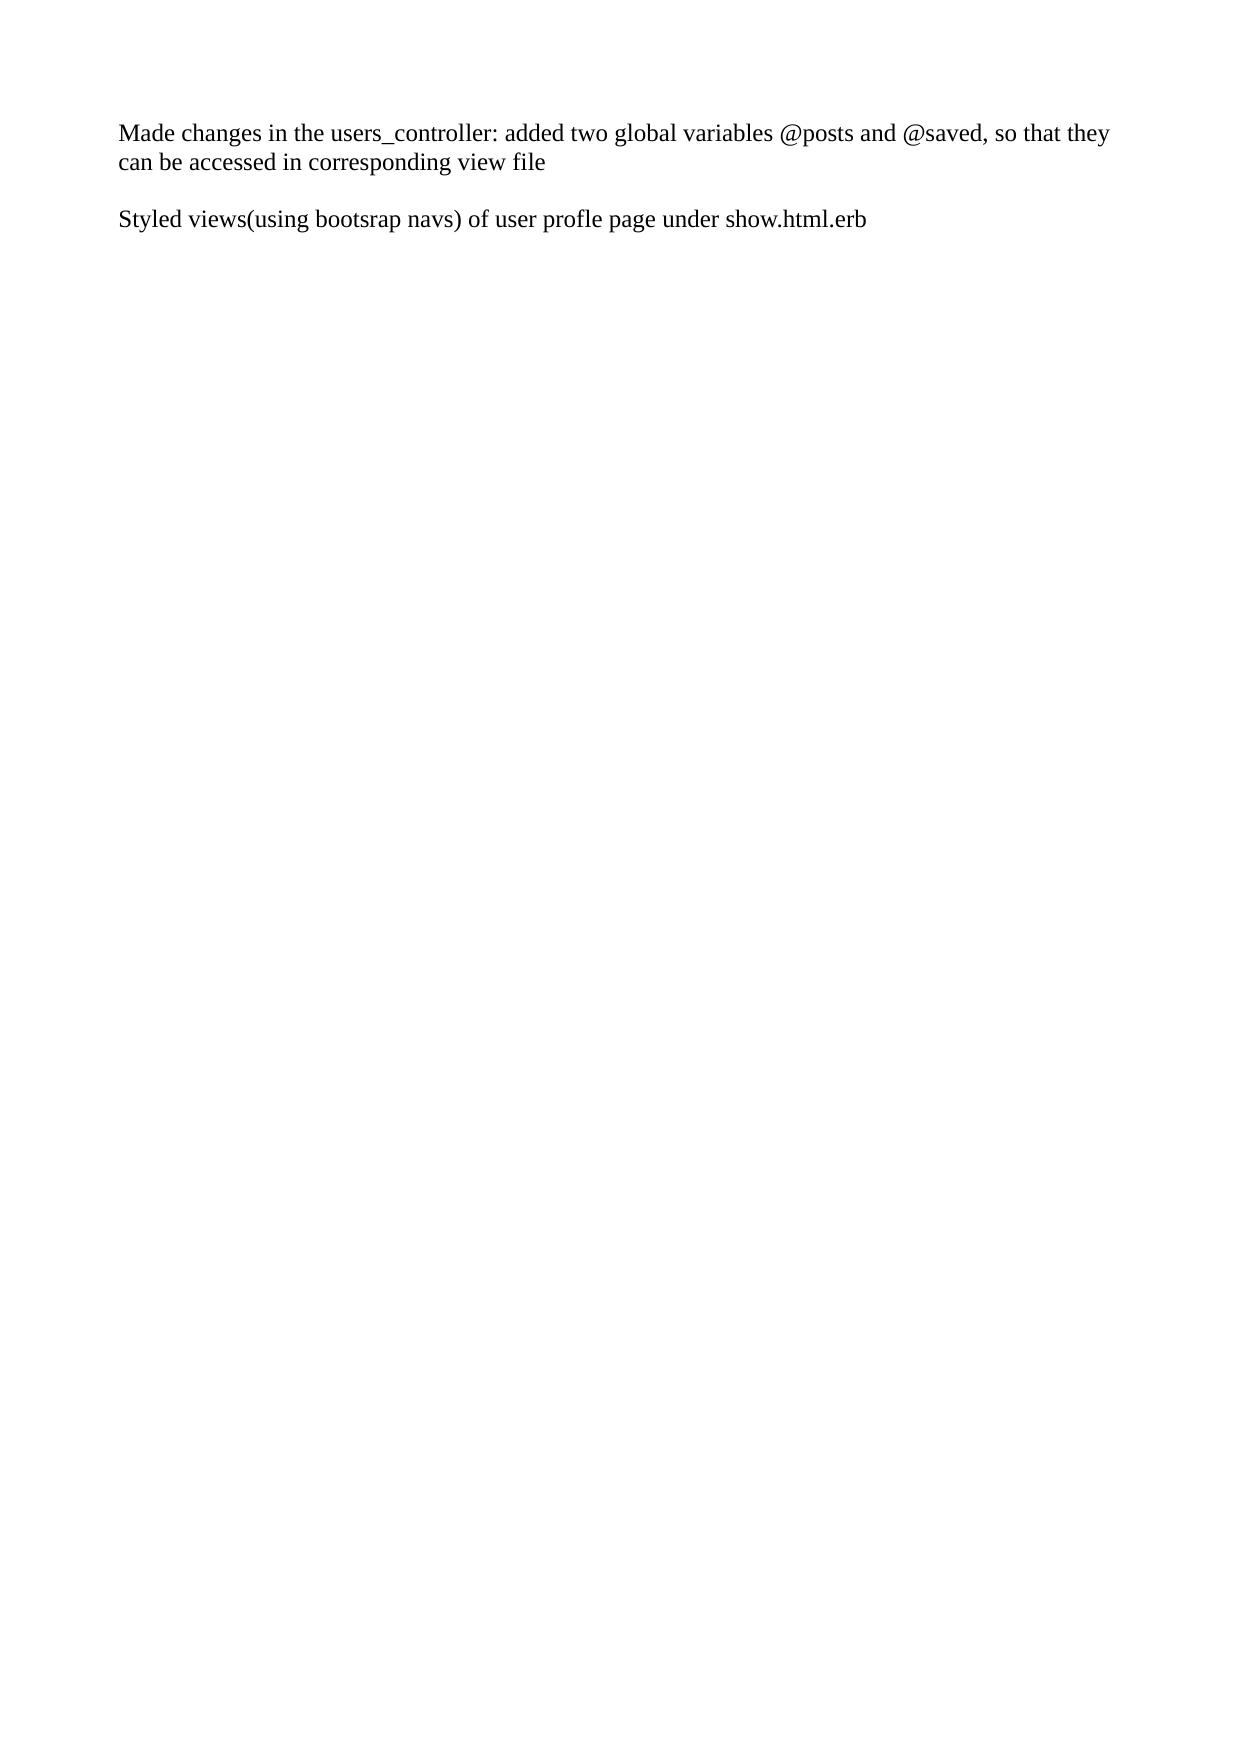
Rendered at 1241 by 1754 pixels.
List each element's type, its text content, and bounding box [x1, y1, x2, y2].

text Styled views(using bootsrap navs) of user profle page under show.html.erb [118, 204, 1122, 233]
text Made changes in the users_controller: added two global variables @posts and @saved, so that they can be accessed in corresponding view file [118, 118, 1122, 176]
